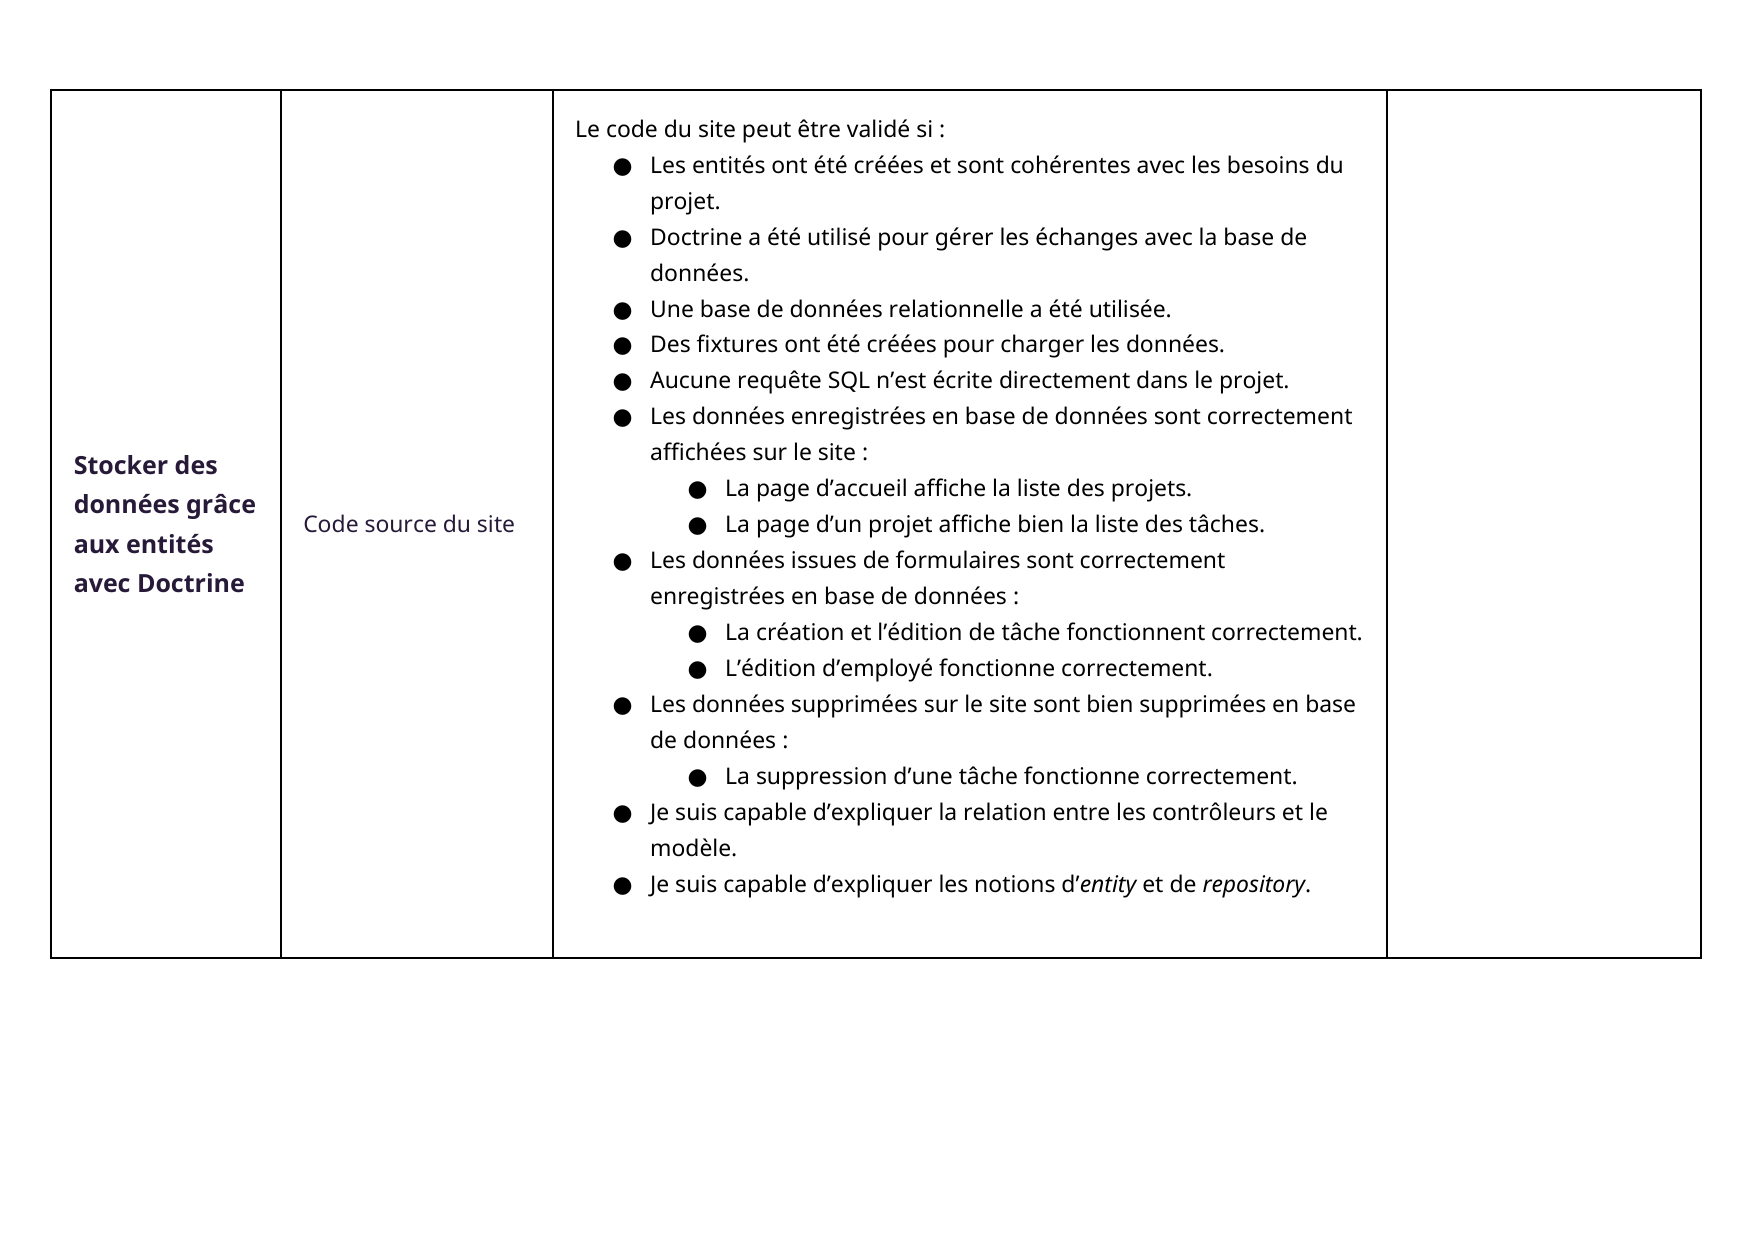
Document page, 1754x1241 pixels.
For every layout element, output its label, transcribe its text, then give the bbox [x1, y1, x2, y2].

table_cell [1388, 91, 1700, 957]
table_cell Le code du site peut être validé si : Les entités ont été créées et sont cohérentes avec les besoins du projet. Doctrine a été utilisé pour gérer les échanges avec la base de données. Une base de données relationnelle a été utilisée. Des fixtures ont été créées pour charger les données. Aucune requête SQL n’est écrite directement dans le projet. Les données enregistrées en base de données sont correctement affichées sur le site : La page d’accueil affiche la liste des projets. La page d’un projet affiche bien la liste des tâches. Les données issues de formulaires sont correctement enregistrées en base de données : La création et l’édition de tâche fonctionnent correctement. L’édition d’employé fonctionne correctement. Les données supprimées sur le site sont bien supprimées en base de données : La suppression d’une tâche fonctionne correctement. Je suis capable d’expliquer la relation entre les contrôleurs et le modèle. Je suis capable d’expliquer les notions d’entity et de repository. [554, 91, 1386, 957]
table_cell Code source du site [282, 91, 552, 957]
table_cell Stocker des données grâce aux entités avec Doctrine [52, 91, 280, 957]
